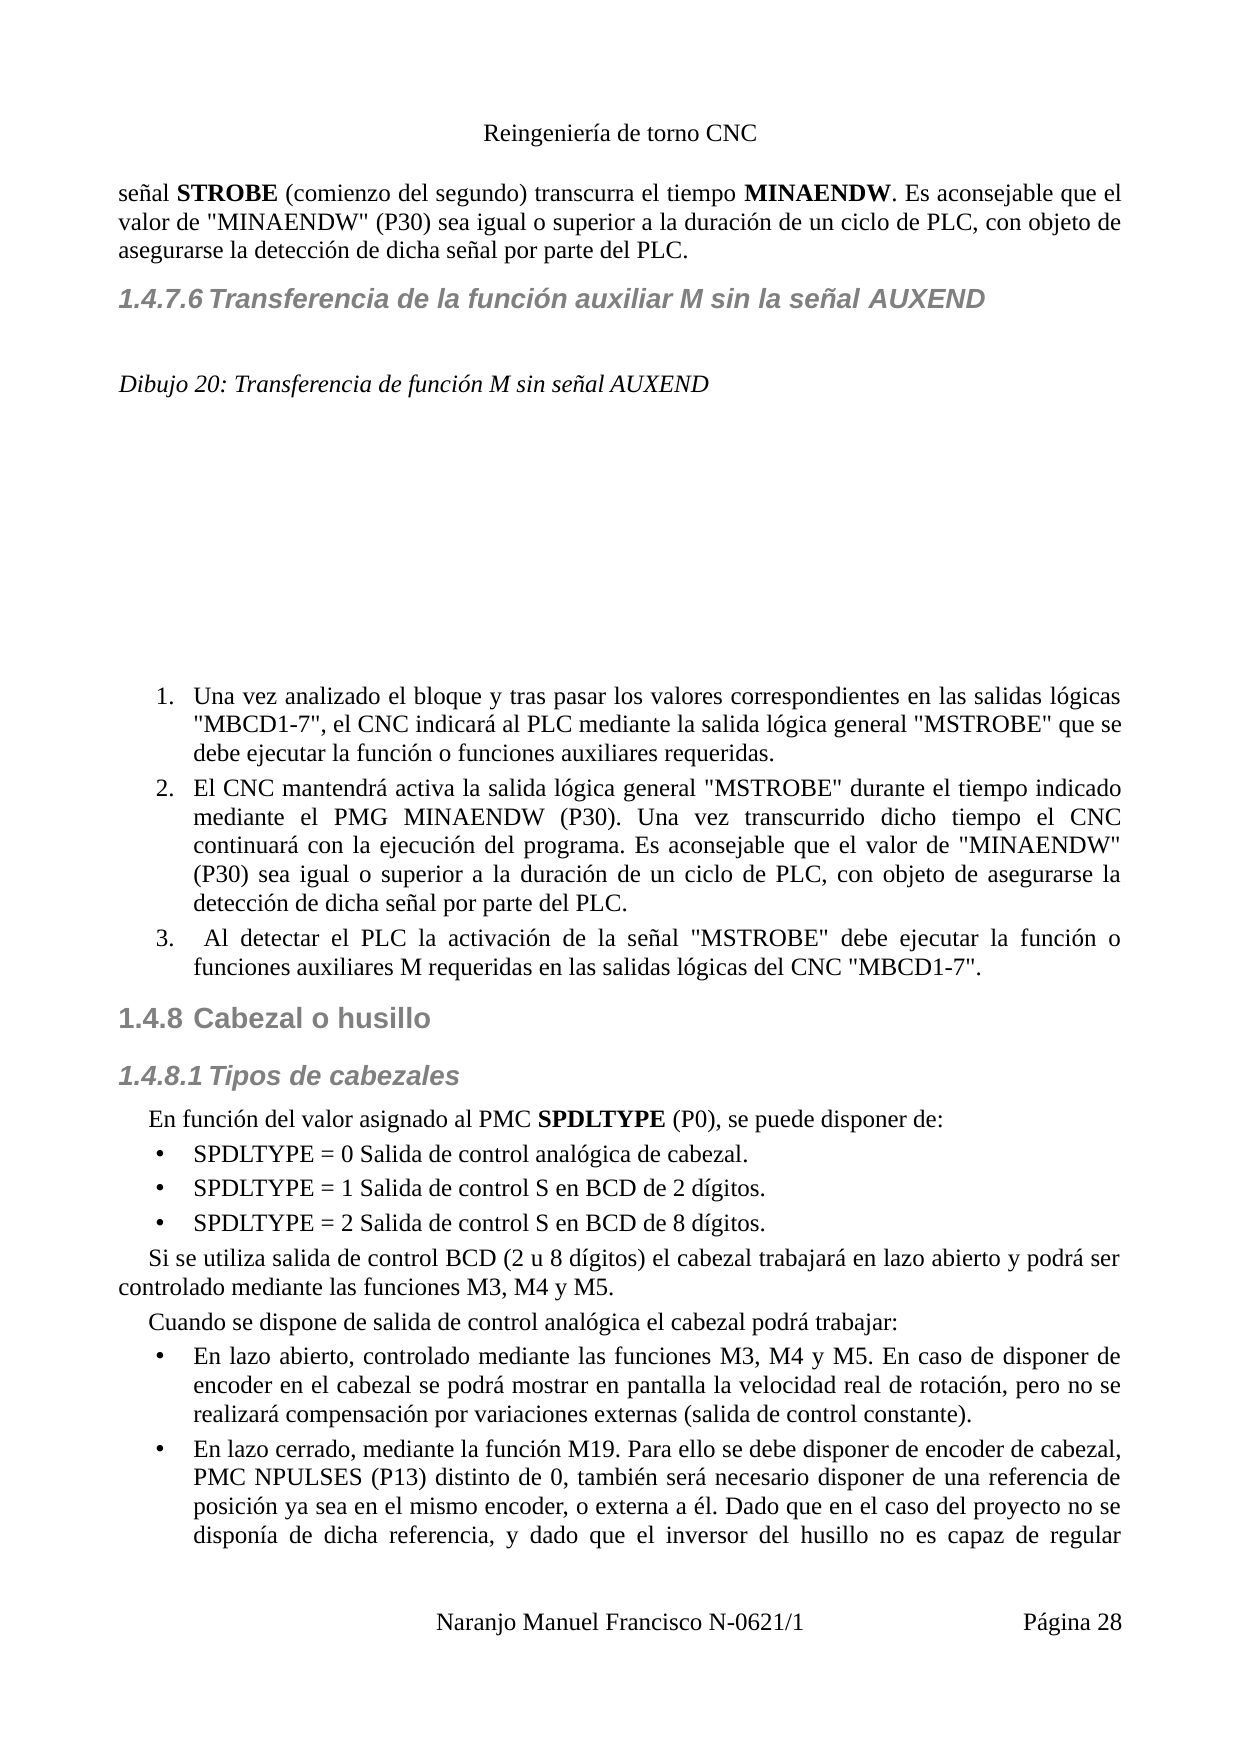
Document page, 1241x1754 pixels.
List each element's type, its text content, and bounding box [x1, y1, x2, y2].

subtitle Cabezal o husillo [118, 1001, 1122, 1034]
list SPDLTYPE = 1 Salida de control S en BCD de 2 dígitos. [156, 1173, 1122, 1202]
text Dibujo 20: Transferencia de función M sin señal AUXEND [119, 369, 1122, 398]
text Cuando se dispone de salida de control analógica el cabezal podrá trabajar: [118, 1307, 1122, 1335]
text Si se utiliza salida de control BCD (2 u 8 dígitos) el cabezal trabajará en lazo abierto y podrá ser controlado mediante las funciones M3, M4 y M5. [118, 1243, 1122, 1301]
subtitle Transferencia de la función auxiliar M sin la señal AUXEND [118, 283, 1122, 315]
list El CNC mantendrá activa la salida lógica general "MSTROBE" durante el tiempo indicado mediante el PMG MINAENDW (P30). Una vez transcurrido dicho tiempo el CNC continuará con la ejecución del programa. Es aconsejable que el valor de "MINAENDW" (P30) sea igual o superior a la duración de un ciclo de PLC, con objeto de asegurarse la detección de dicha señal por parte del PLC. [156, 773, 1122, 917]
list Una vez analizado el bloque y tras pasar los valores correspondientes en las salidas lógicas "MBCD1-7", el CNC indicará al PLC mediante la salida lógica general "MSTROBE" que se debe ejecutar la función o funciones auxiliares requeridas. [156, 681, 1122, 767]
list En lazo cerrado, mediante la función M19. Para ello se debe disponer de encoder de cabezal, PMC NPULSES (P13) distinto de 0, también será necesario disponer de una referencia de posición ya sea en el mismo encoder, o externa a él. Dado que en el caso del proyecto no se disponía de dicha referencia, y dado que el inversor del husillo no es capaz de regular [156, 1434, 1122, 1549]
list En lazo abierto, controlado mediante las funciones M3, M4 y M5. En caso de disponer de encoder en el cabezal se podrá mostrar en pantalla la velocidad real de rotación, pero no se realizará compensación por variaciones externas (salida de control constante). [156, 1341, 1122, 1428]
text En función del valor asignado al PMC SPDLTYPE (P0), se puede disponer de: [118, 1104, 1122, 1133]
subtitle Tipos de cabezales [118, 1059, 1122, 1091]
list Al detectar el PLC la activación de la señal "MSTROBE" debe ejecutar la función o funciones auxiliares M requeridas en las salidas lógicas del CNC "MBCD1-7". [156, 923, 1122, 980]
text señal STROBE (comienzo del segundo) transcurra el tiempo MINAENDW. Es aconsejable que el valor de "MINAENDW" (P30) sea igual o superior a la duración de un ciclo de PLC, con objeto de asegurarse la detección de dicha señal por parte del PLC. [118, 178, 1122, 264]
list SPDLTYPE = 2 Salida de control S en BCD de 8 dígitos. [156, 1208, 1122, 1237]
list SPDLTYPE = 0 Salida de control analógica de cabezal. [156, 1139, 1122, 1167]
